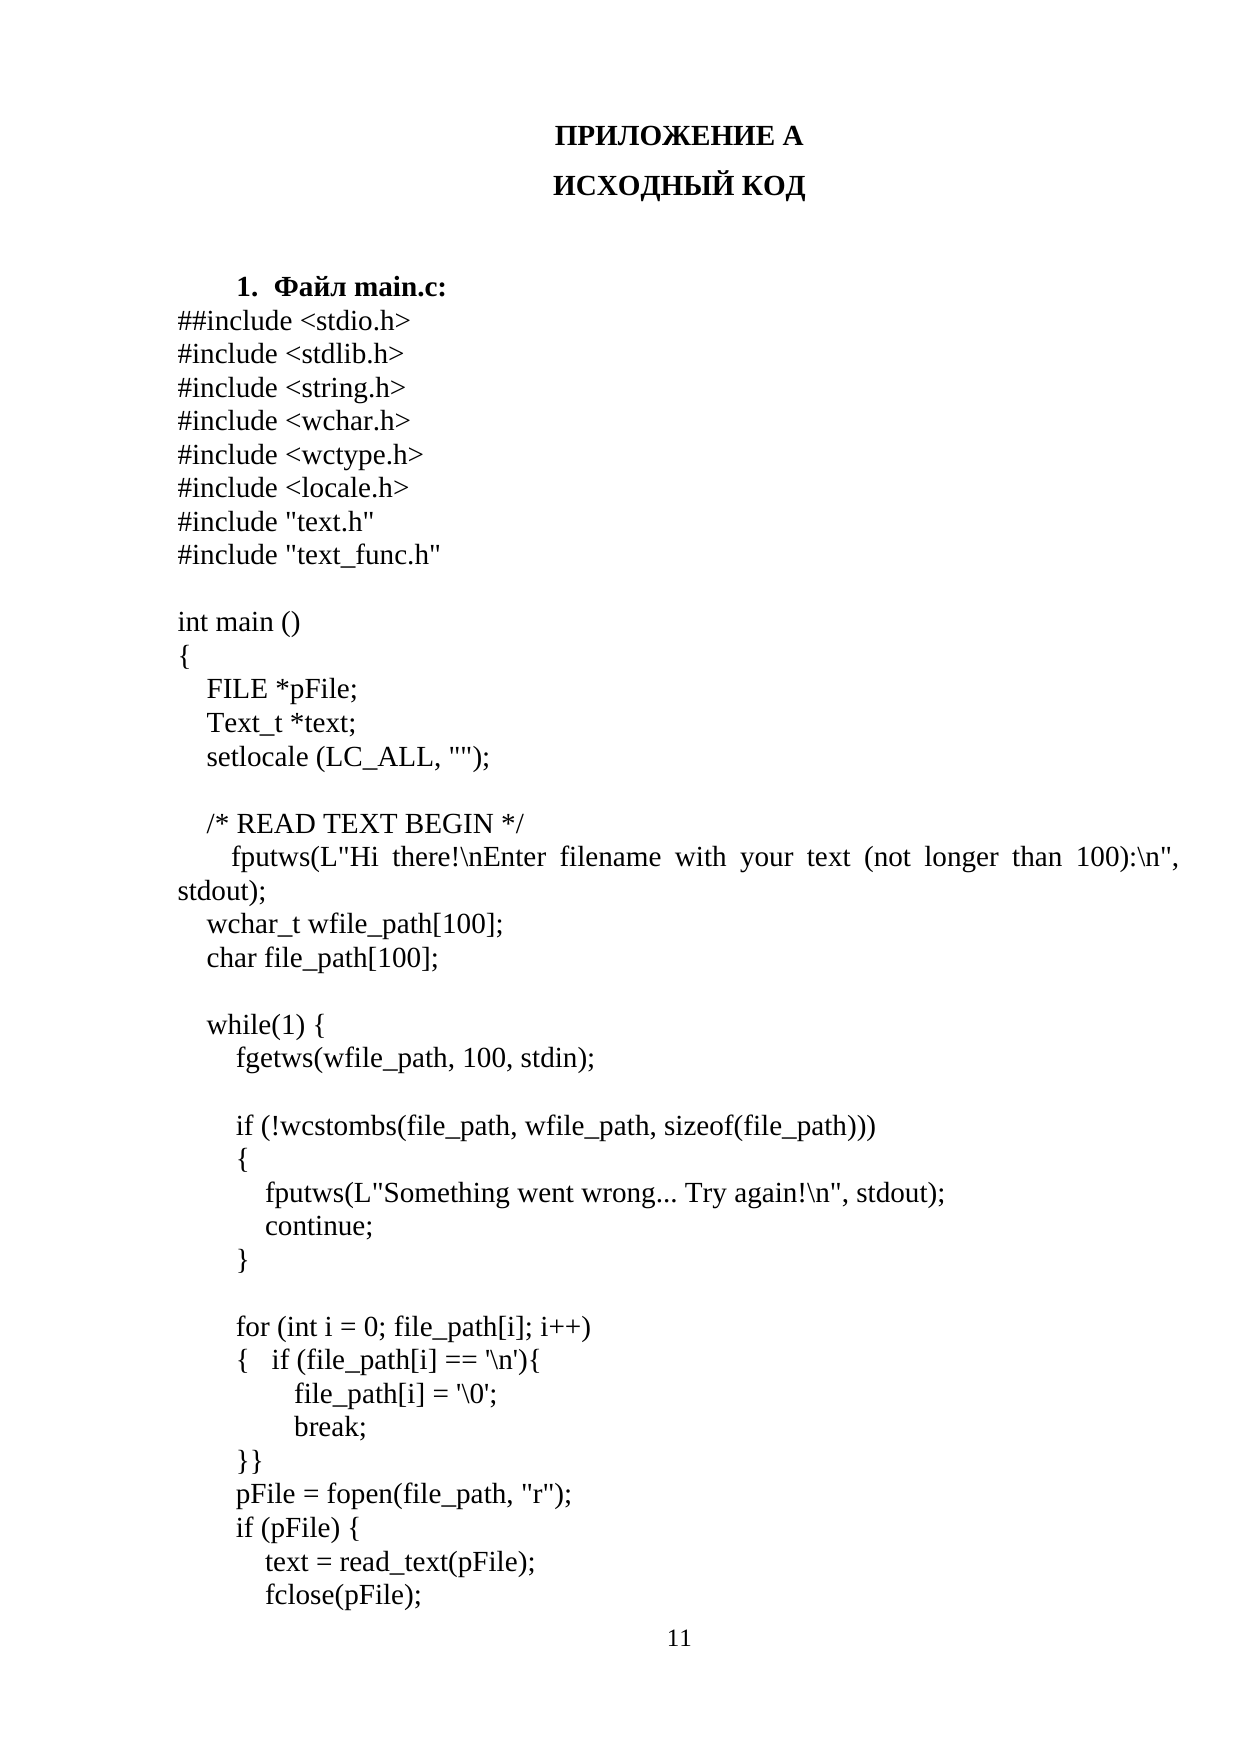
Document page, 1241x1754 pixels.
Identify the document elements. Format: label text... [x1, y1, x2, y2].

text #include <locale.h> [177, 470, 1181, 504]
text fclose(pFile); [177, 1577, 1181, 1611]
text приложение А [177, 118, 1181, 152]
text #include <stdlib.h> [177, 336, 1181, 370]
text setlocale (LC_ALL, ""); [177, 739, 1181, 772]
text Text_t *text; [177, 705, 1181, 739]
text #include <string.h> [177, 370, 1181, 403]
text #include <wchar.h> [177, 403, 1181, 437]
text #include <wctype.h> [177, 437, 1181, 470]
text file_path[i] = '\0'; [177, 1376, 1181, 1409]
text pFile = fopen(file_path, "r"); [177, 1477, 1181, 1510]
text /* READ TEXT BEGIN */ [177, 806, 1181, 839]
text if (pFile) { [177, 1510, 1181, 1544]
text } [177, 1242, 1181, 1275]
text char file_path[100]; [177, 940, 1181, 973]
text int main () [177, 604, 1181, 638]
text #include "text.h" [177, 504, 1181, 537]
text while(1) { [177, 1007, 1181, 1041]
text }} [177, 1443, 1181, 1477]
text break; [177, 1409, 1181, 1443]
text #include "text_func.h" [177, 537, 1181, 571]
text text = read_text(pFile); [177, 1544, 1181, 1577]
text wchar_t wfile_path[100]; [177, 906, 1181, 940]
text if (!wcstombs(file_path, wfile_path, sizeof(file_path))) [177, 1108, 1181, 1141]
text for (int i = 0; file_path[i]; i++) [177, 1309, 1181, 1342]
text continue; [177, 1208, 1181, 1242]
text FILE *pFile; [177, 672, 1181, 705]
text { [177, 1141, 1181, 1175]
text ##include <stdio.h> [177, 303, 1181, 336]
text fgetws(wfile_path, 100, stdin); [177, 1041, 1181, 1074]
text { if (file_path[i] == '\n'){ [177, 1342, 1181, 1376]
text Исходный код [177, 168, 1181, 202]
list Файл main.c: [236, 269, 1181, 303]
text fputws(L"Something went wrong... Try again!\n", stdout); [177, 1175, 1181, 1208]
text { [177, 638, 1181, 672]
text fputws(L"Hi there!\nEnter filename with your text (not longer than 100):\n", stdout); [177, 839, 1181, 906]
